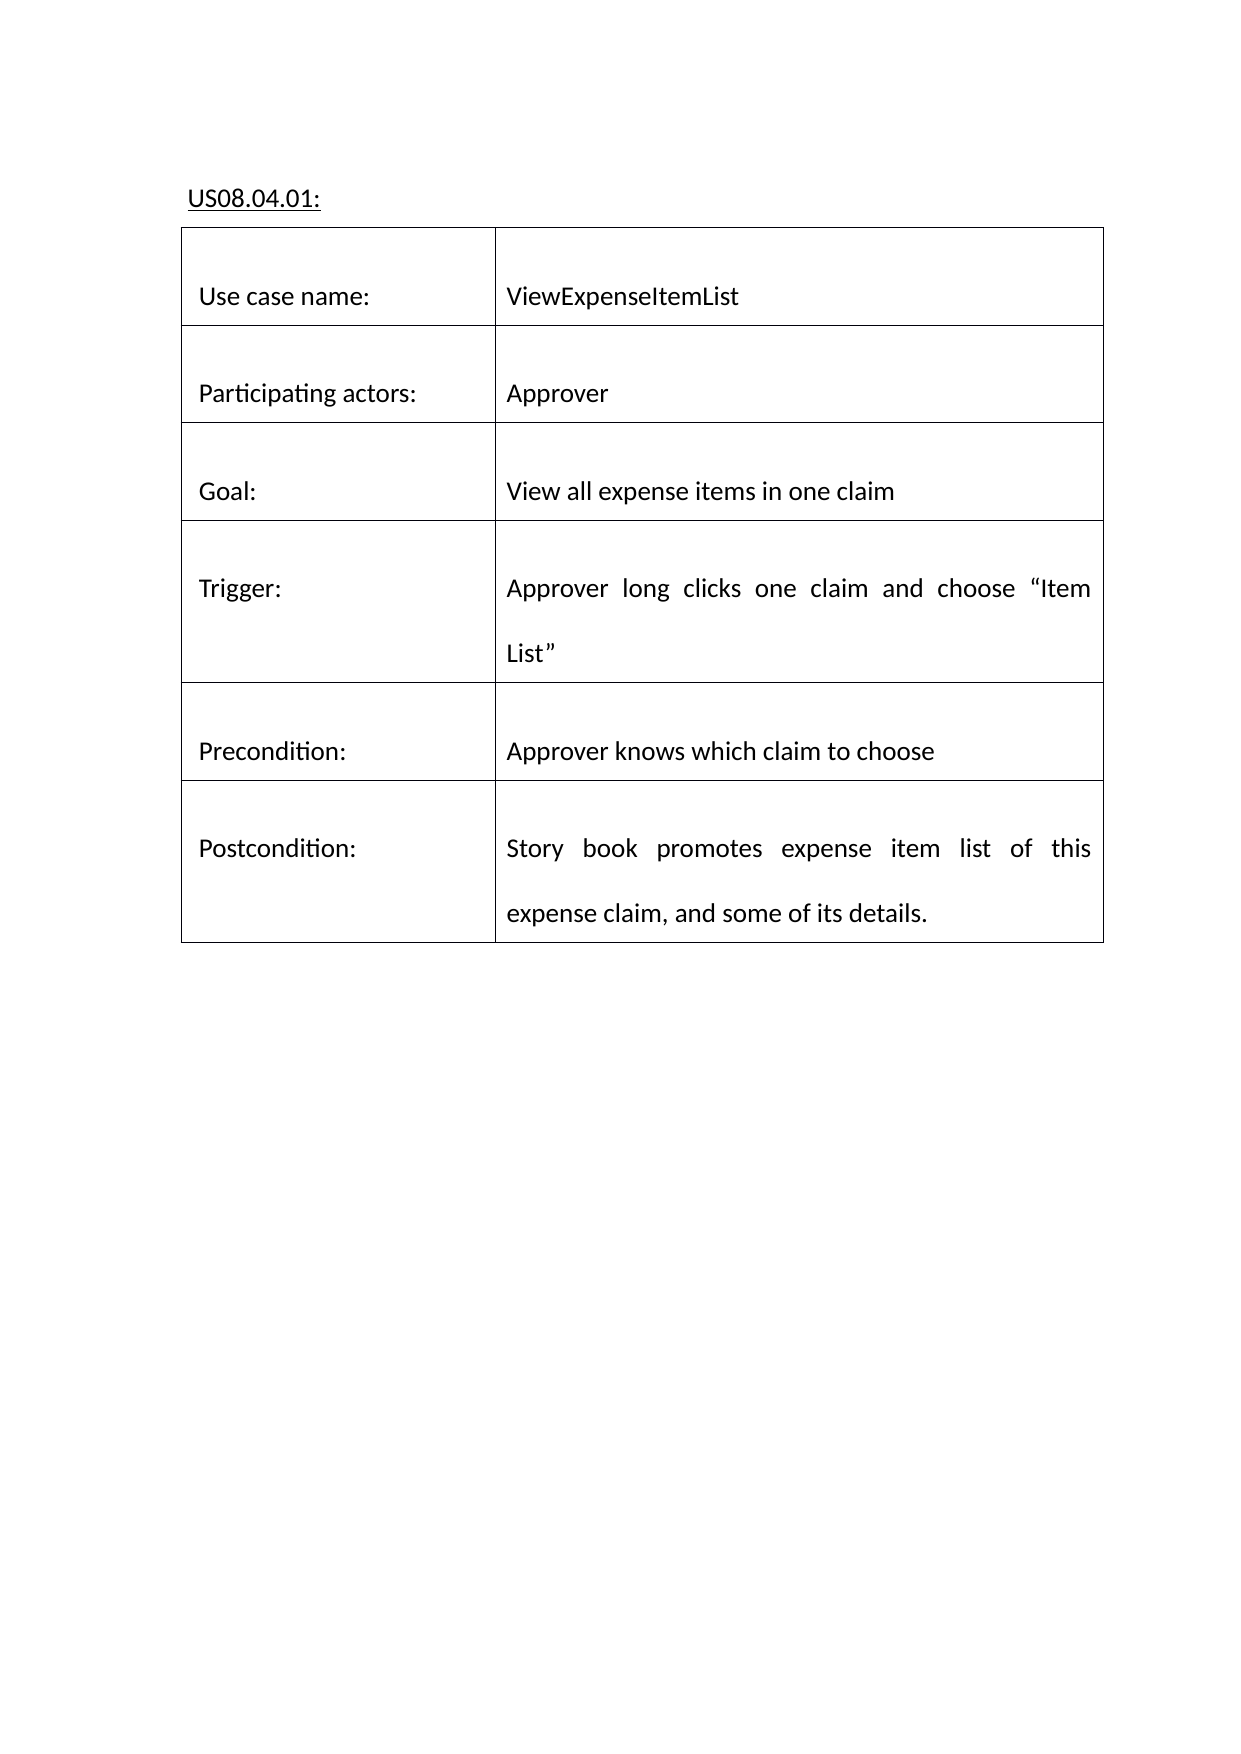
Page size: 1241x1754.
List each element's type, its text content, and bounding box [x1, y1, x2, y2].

table_cell Participating actors: [182, 326, 495, 422]
table_cell Story book promotes expense item list of this expense claim, and some of its details. [496, 781, 1103, 942]
table_header ViewExpenseItemList [496, 228, 1103, 324]
table_cell View all expense items in one claim [496, 423, 1103, 519]
table_header Use case name: [182, 228, 495, 324]
table_cell Approver [496, 326, 1103, 422]
table_cell Approver knows which claim to choose [496, 683, 1103, 779]
table_cell Precondition: [182, 683, 495, 779]
table_cell Postcondition: [182, 781, 495, 942]
table_cell Trigger: [182, 521, 495, 682]
text US08.04.01: [187, 162, 1053, 227]
table_cell Approver long clicks one claim and choose “Item List” [496, 521, 1103, 682]
table_cell Goal: [182, 423, 495, 519]
